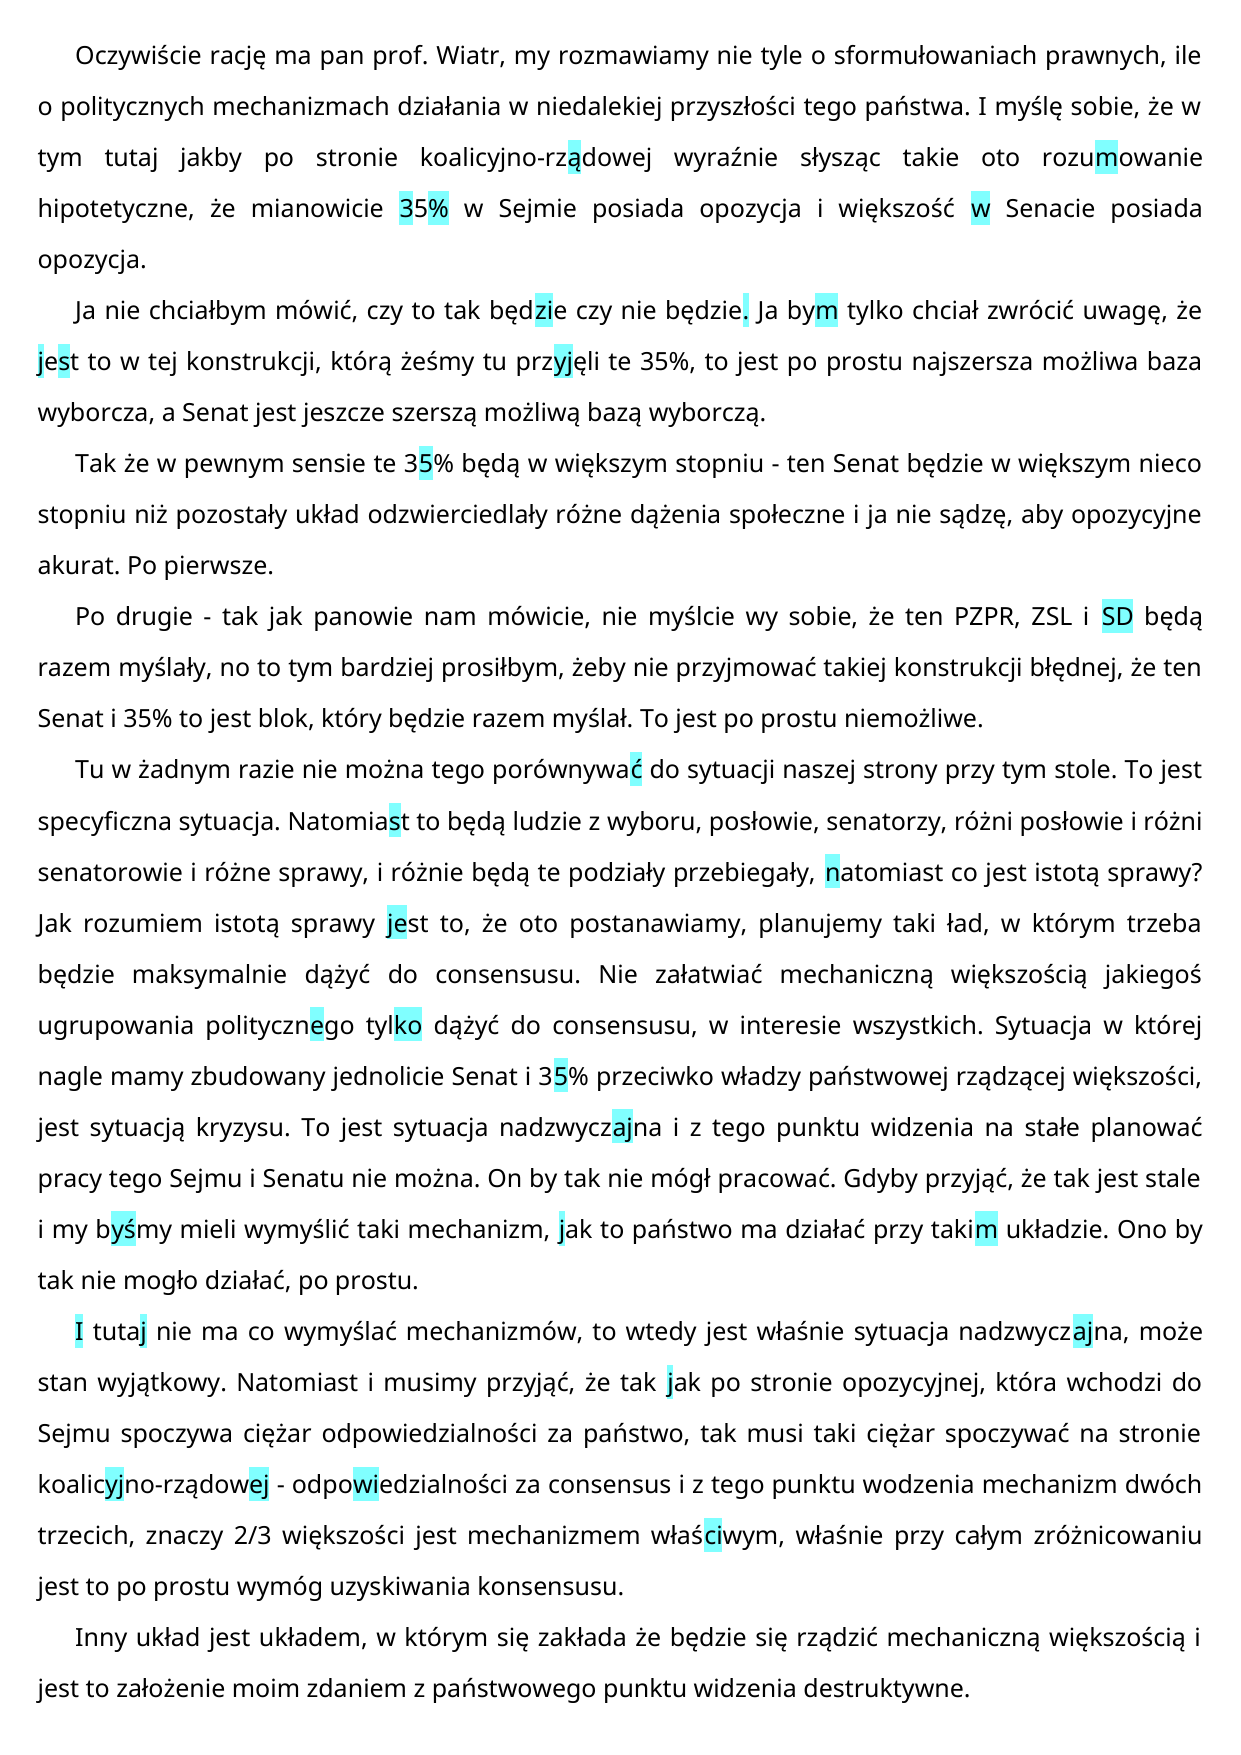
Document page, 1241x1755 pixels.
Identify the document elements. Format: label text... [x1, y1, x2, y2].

text Tak że w pewnym sensie te 35% będą w większym stopniu - ten Senat będzie w większym nieco stopniu niż pozostały układ odzwierciedlały różne dążenia społeczne i ja nie sądzę, aby opozycyjne akurat. Po pierwsze. [37, 446, 1203, 582]
text Ja nie chciałbym mówić, czy to tak będzie czy nie będzie. Ja bym tylko chciał zwrócić uwagę, że jest to w tej konstrukcji, którą żeśmy tu przyjęli te 35%, to jest po prostu najszersza możliwa baza wyborcza, a Senat jest jeszcze szerszą możliwą bazą wyborczą. [37, 293, 1203, 429]
text Oczywiście rację ma pan prof. Wiatr, my rozmawiamy nie tyle o sformułowaniach prawnych, ile o politycznych mechanizmach działania w niedalekiej przyszłości tego państwa. I myślę sobie, że w tym tutaj jakby po stronie koalicyjno-rządowej wyraźnie słysząc takie oto rozumowanie hipotetyczne, że mianowicie 35% w Sejmie posiada opozycja i większość w Senacie posiada opozycja. [37, 37, 1203, 276]
text Tu w żadnym razie nie można tego porównywać do sytuacji naszej strony przy tym stole. To jest specyficzna sytuacja. Natomiast to będą ludzie z wyboru, posłowie, senatorzy, różni posłowie i różni senatorowie i różne sprawy, i różnie będą te podziały przebiegały, natomiast co jest istotą sprawy? Jak rozumiem istotą sprawy jest to, że oto postanawiamy, planujemy taki ład, w którym trzeba będzie maksymalnie dążyć do consensusu. Nie załatwiać mechaniczną większością jakiegoś ugrupowania politycznego tylko dążyć do consensusu, w interesie wszystkich. Sytuacja w której nagle mamy zbudowany jednolicie Senat i 35% przeciwko władzy państwowej rządzącej większości, jest sytuacją kryzysu. To jest sytuacja nadzwyczajna i z tego punktu widzenia na stałe planować pracy tego Sejmu i Senatu nie można. On by tak nie mógł pracować. Gdyby przyjąć, że tak jest stale i my byśmy mieli wymyślić taki mechanizm, jak to państwo ma działać przy takim układzie. Ono by tak nie mogło działać, po prostu. [37, 752, 1203, 1297]
text Po drugie - tak jak panowie nam mówicie, nie myślcie wy sobie, że ten PZPR, ZSL i SD będą razem myślały, no to tym bardziej prosiłbym, żeby nie przyjmować takiej konstrukcji błędnej, że ten Senat i 35% to jest blok, który będzie razem myślał. To jest po prostu niemożliwe. [37, 599, 1203, 735]
text I tutaj nie ma co wymyślać mechanizmów, to wtedy jest właśnie sytuacja nadzwyczajna, może stan wyjątkowy. Natomiast i musimy przyjąć, że tak jak po stronie opozycyjnej, która wchodzi do Sejmu spoczywa ciężar odpowiedzialności za państwo, tak musi taki ciężar spoczywać na stronie koalicyjno-rządowej - odpowiedzialności za consensus i z tego punktu wodzenia mechanizm dwóch trzecich, znaczy 2/3 większości jest mechanizmem właściwym, właśnie przy całym zróżnicowaniu jest to po prostu wymóg uzyskiwania konsensusu. [37, 1313, 1203, 1603]
text Inny układ jest układem, w którym się zakłada że będzie się rządzić mechaniczną większością i jest to założenie moim zdaniem z państwowego punktu widzenia destruktywne. [37, 1620, 1203, 1705]
